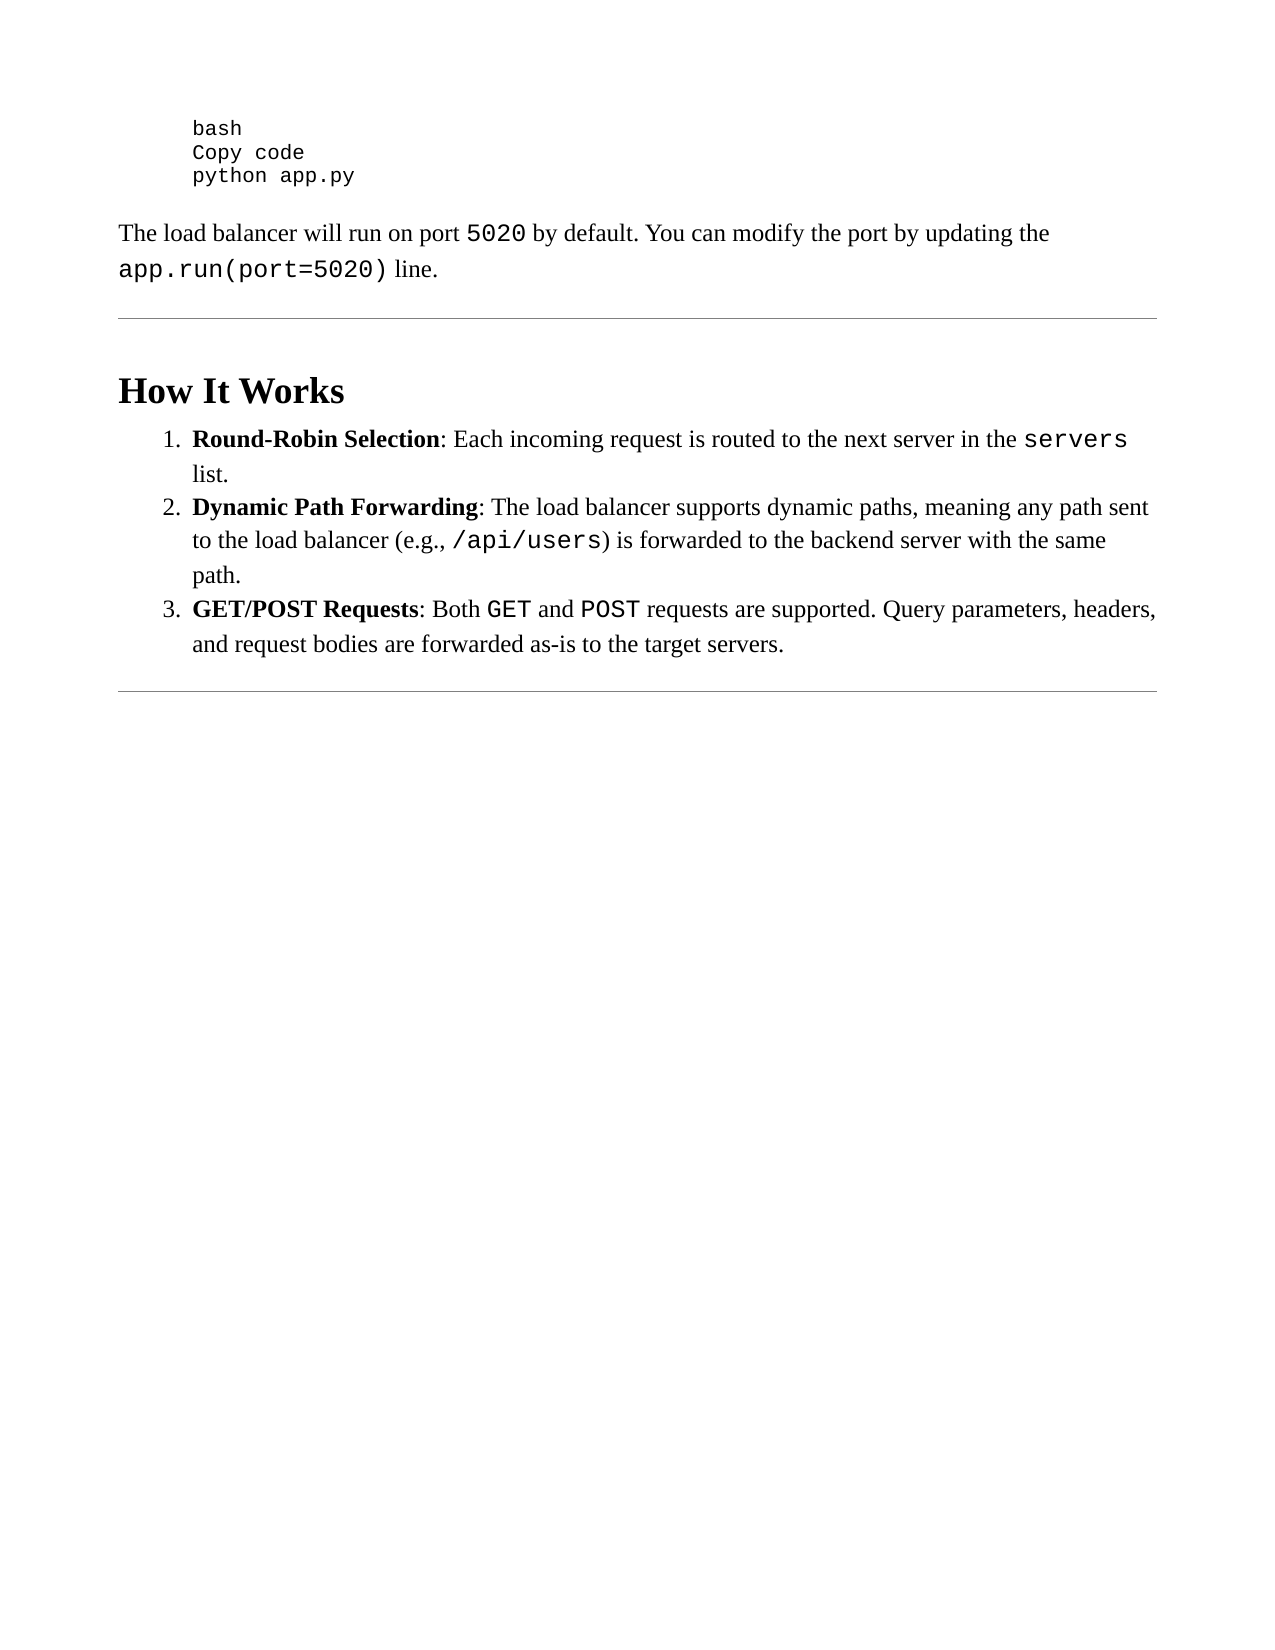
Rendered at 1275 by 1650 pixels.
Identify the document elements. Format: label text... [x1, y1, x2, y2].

list python app.py [162, 165, 1157, 189]
text The load balancer will run on port 5020 by default. You can modify the port by updating the app.run(port=5020) line. [118, 218, 1157, 284]
list Dynamic Path Forwarding: The load balancer supports dynamic paths, meaning any path sent to the load balancer (e.g., /api/users) is forwarded to the backend server with the same path. [162, 492, 1157, 589]
subtitle How It Works [118, 369, 1157, 412]
list Round-Robin Selection: Each incoming request is routed to the next server in the servers list. [162, 424, 1157, 488]
list bash [162, 118, 1157, 142]
list Copy code [162, 142, 1157, 165]
list GET/POST Requests: Both GET and POST requests are supported. Query parameters, headers, and request bodies are forwarded as-is to the target servers. [162, 594, 1157, 657]
